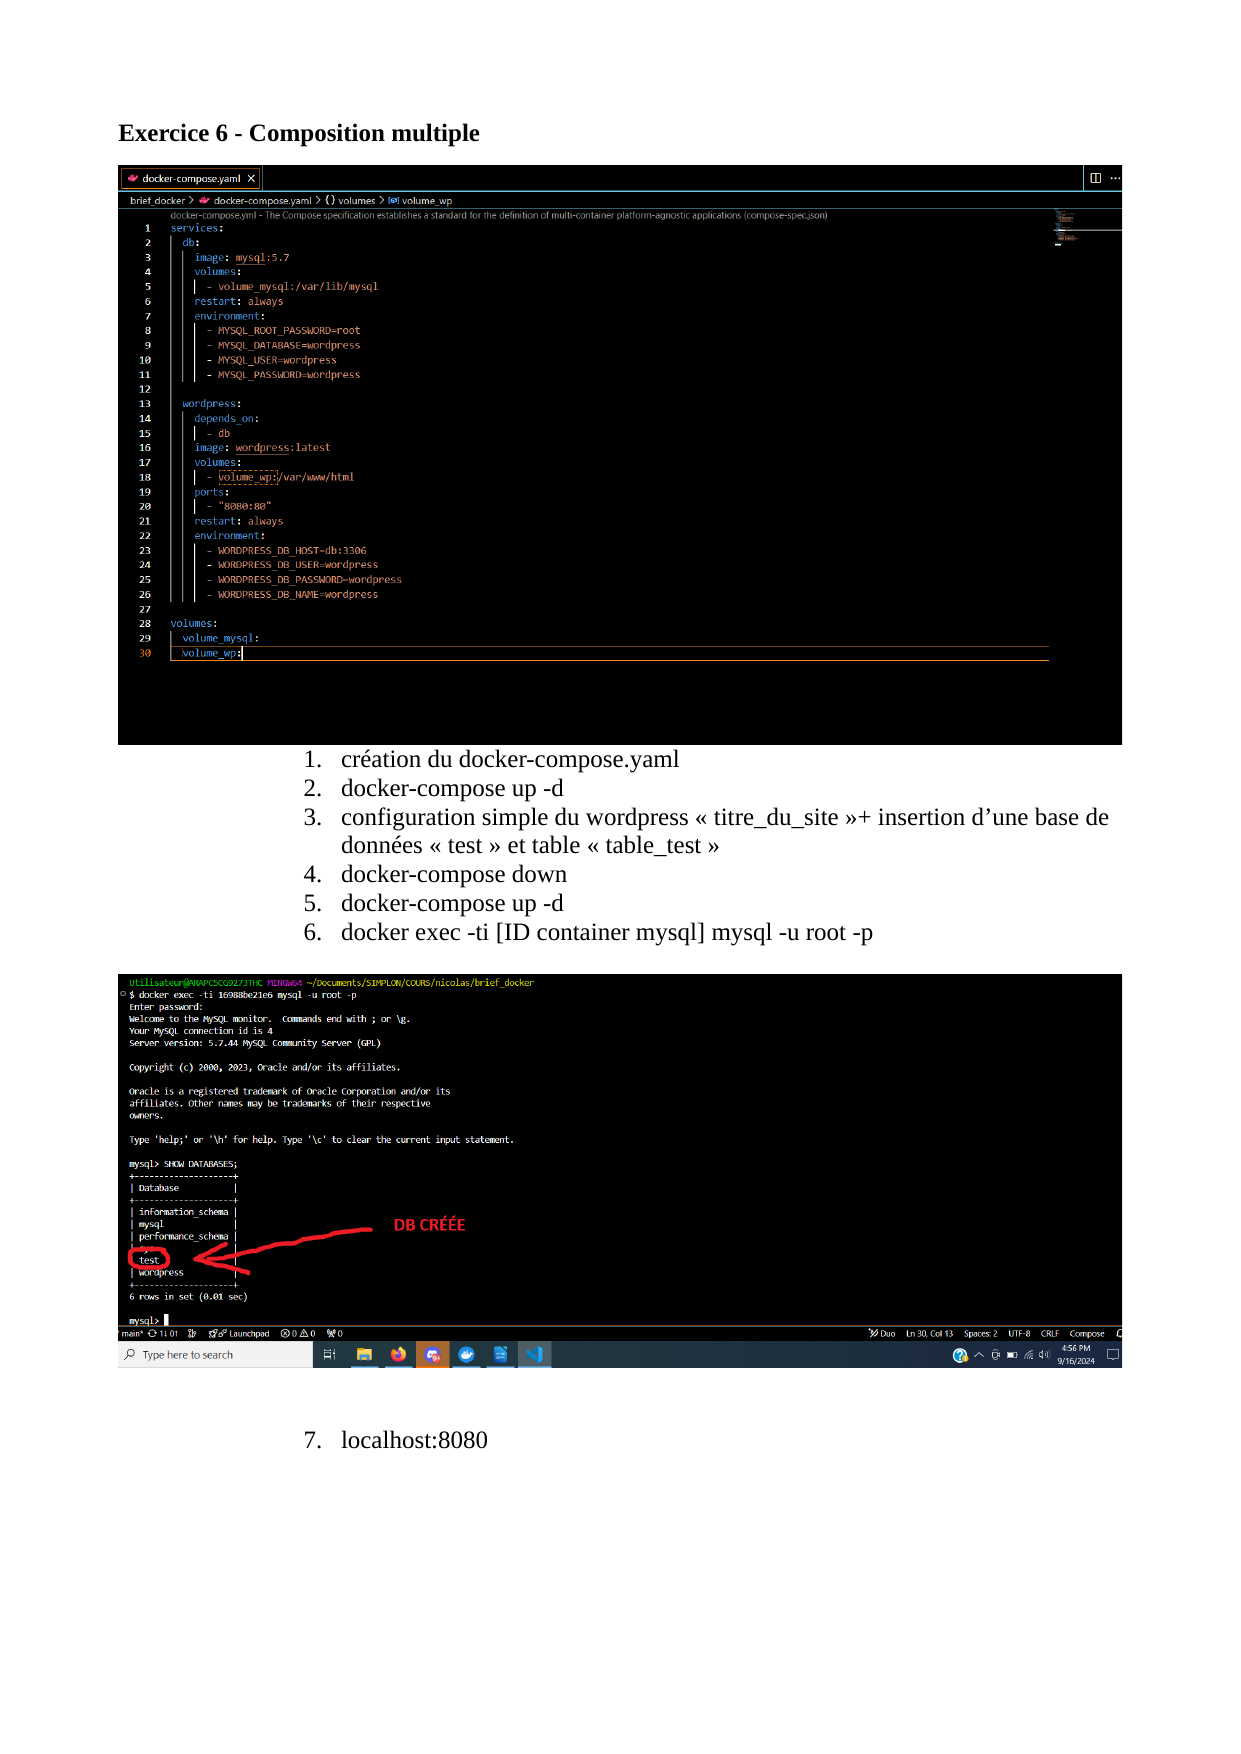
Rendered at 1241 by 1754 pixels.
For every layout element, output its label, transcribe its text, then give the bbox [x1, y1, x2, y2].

list création du docker-compose.yaml [303, 745, 1122, 773]
list docker-compose up -d [303, 773, 1122, 802]
text Exercice 6 - Composition multiple [118, 118, 1122, 147]
list docker-compose down [303, 859, 1122, 888]
list localhost:8080 [303, 1425, 1122, 1454]
picture [118, 974, 1123, 1368]
list docker exec -ti [ID container mysql] mysql -u root -p [303, 917, 1122, 946]
list configuration simple du wordpress « titre_du_site »+ insertion d’une base de données « test » et table « table_test » [303, 802, 1122, 859]
list docker-compose up -d [303, 888, 1122, 917]
picture [118, 165, 1123, 745]
